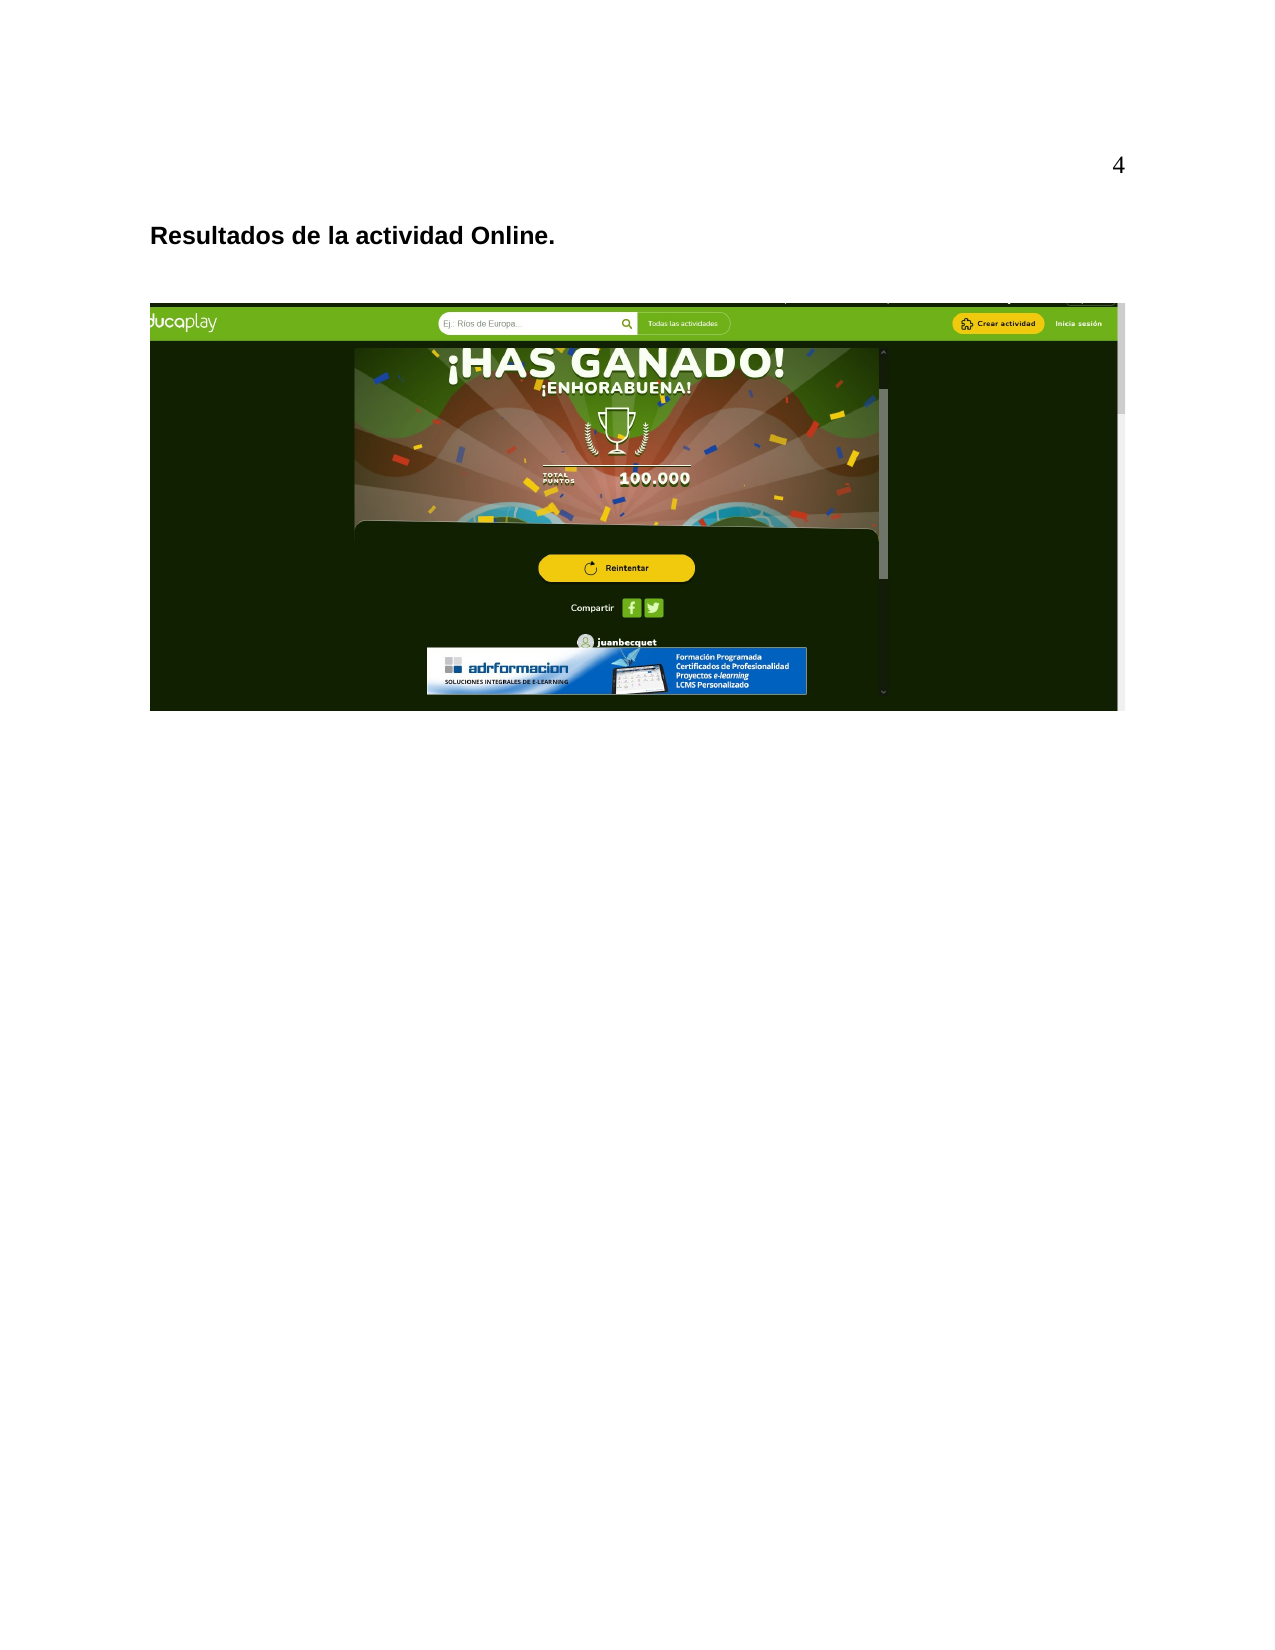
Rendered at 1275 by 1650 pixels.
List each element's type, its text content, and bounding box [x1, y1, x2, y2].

subtitle Resultados de la actividad Online. [150, 221, 1125, 249]
picture [150, 303, 1125, 711]
